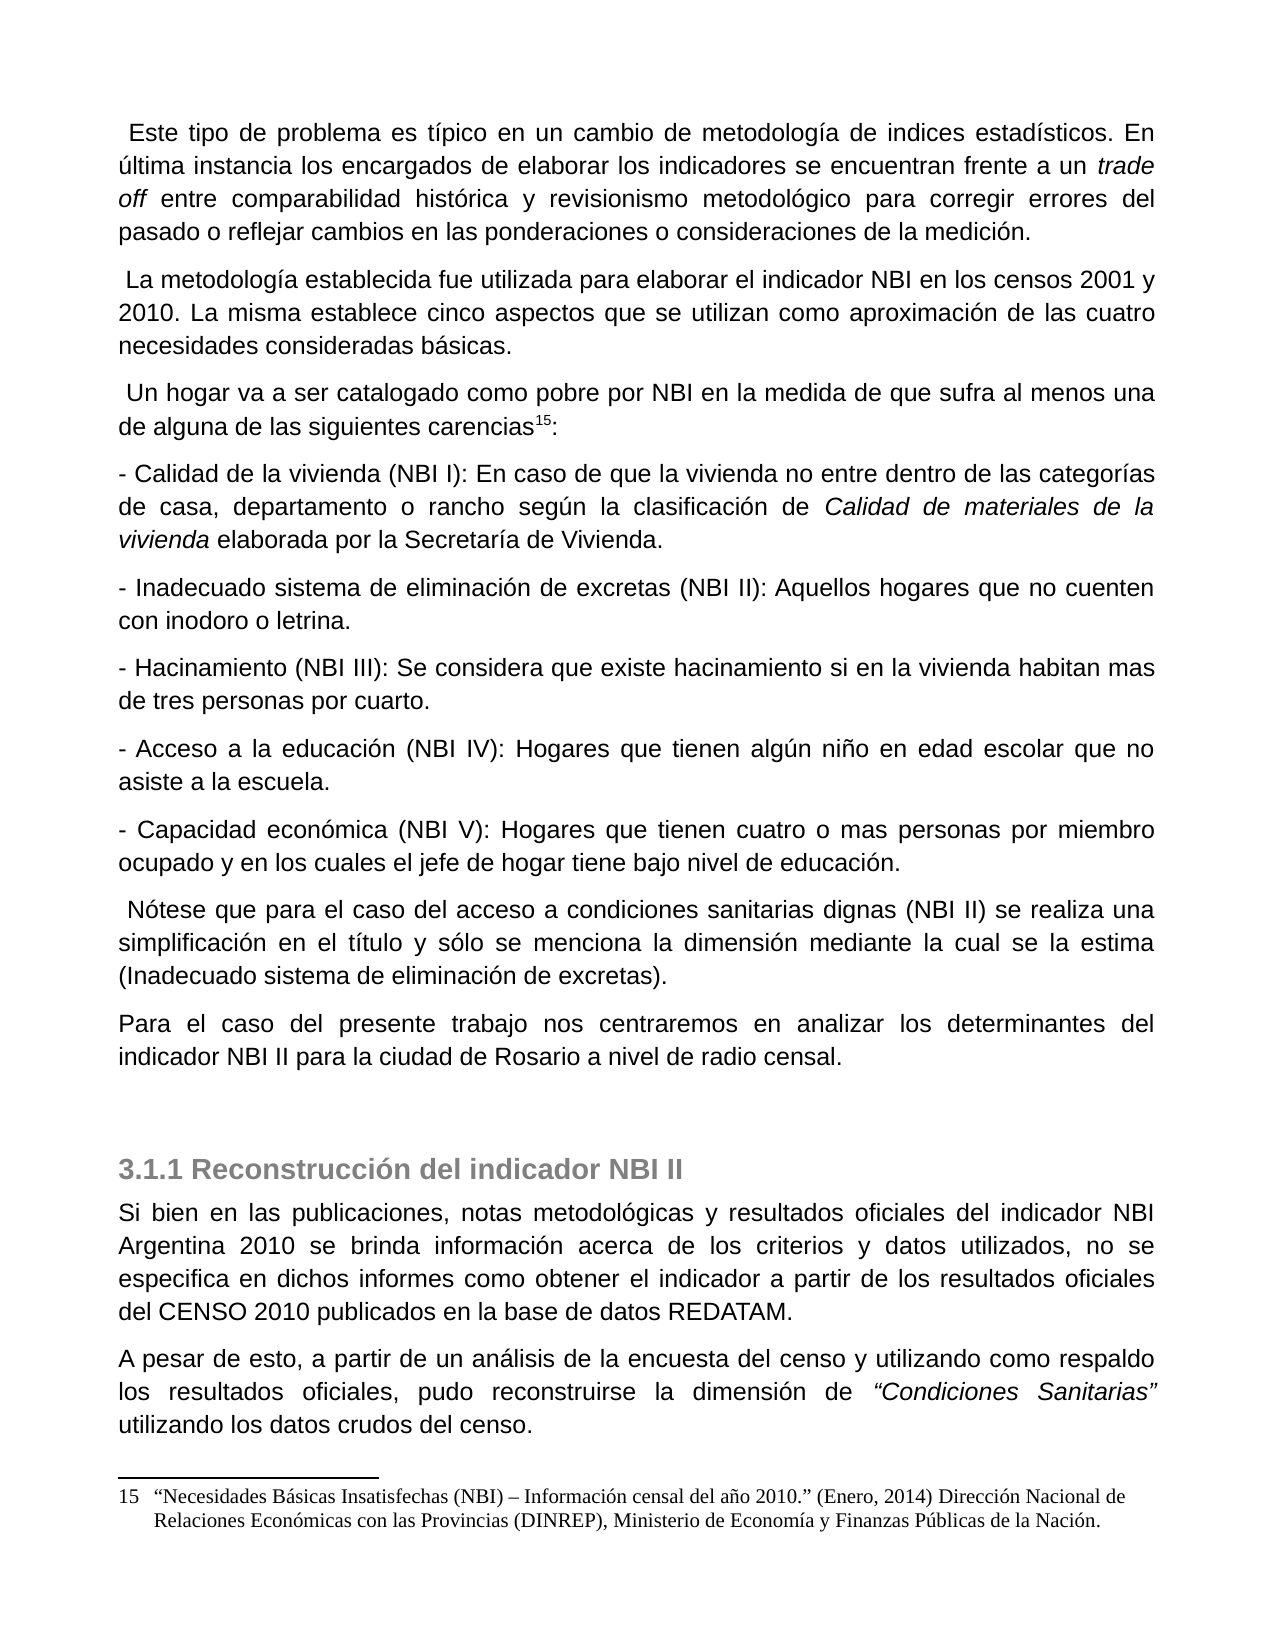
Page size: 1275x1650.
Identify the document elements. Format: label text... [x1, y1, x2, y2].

text Para el caso del presente trabajo nos centraremos en analizar los determinantes del indicador NBI II para la ciudad de Rosario a nivel de radio censal. [118, 1009, 1157, 1071]
text - Hacinamiento (NBI III): Se considera que existe hacinamiento si en la vivienda habitan mas de tres personas por cuarto. [118, 653, 1157, 715]
text - Inadecuado sistema de eliminación de excretas (NBI II): Aquellos hogares que no cuenten con inodoro o letrina. [118, 573, 1157, 634]
text La metodología establecida fue utilizada para elaborar el indicador NBI en los censos 2001 y 2010. La misma establece cinco aspectos que se utilizan como aproximación de las cuatro necesidades consideradas básicas. [118, 265, 1157, 359]
text A pesar de esto, a partir de un análisis de la encuesta del censo y utilizando como respaldo los resultados oficiales, pudo reconstruirse la dimensión de “Condiciones Sanitarias” utilizando los datos crudos del censo. [118, 1344, 1157, 1439]
text “Necesidades Básicas Insatisfechas (NBI) – Información censal del año 2010.” (Enero, 2014) Dirección Nacional de Relaciones Económicas con las Provincias (DINREP), Ministerio de Economía y Finanzas Públicas de la Nación. [118, 1484, 1157, 1532]
text - Capacidad económica (NBI V): Hogares que tienen cuatro o mas personas por miembro ocupado y en los cuales el jefe de hogar tiene bajo nivel de educación. [118, 814, 1157, 876]
text - Calidad de la vivienda (NBI I): En caso de que la vivienda no entre dentro de las categorías de casa, departamento o rancho según la clasificación de Calidad de materiales de la vivienda elaborada por la Secretaría de Vivienda. [118, 459, 1157, 554]
text Un hogar va a ser catalogado como pobre por NBI en la medida de que sufra al menos una de alguna de las siguientes carencias: [118, 378, 1157, 440]
text Este tipo de problema es típico en un cambio de metodología de indices estadísticos. En última instancia los encargados de elaborar los indicadores se encuentran frente a un trade off entre comparabilidad histórica y revisionismo metodológico para corregir errores del pasado o reflejar cambios en las ponderaciones o consideraciones de la medición. [118, 118, 1157, 246]
text Nótese que para el caso del acceso a condiciones sanitarias dignas (NBI II) se realiza una simplificación en el título y sólo se menciona la dimensión mediante la cual se la estima (Inadecuado sistema de eliminación de excretas). [118, 895, 1157, 990]
text Si bien en las publicaciones, notas metodológicas y resultados oficiales del indicador NBI Argentina 2010 se brinda información acerca de los criterios y datos utilizados, no se especifica en dichos informes como obtener el indicador a partir de los resultados oficiales del CENSO 2010 publicados en la base de datos REDATAM. [118, 1198, 1157, 1326]
text - Acceso a la educación (NBI IV): Hogares que tienen algún niño en edad escolar que no asiste a la escuela. [118, 734, 1157, 796]
subtitle 3.1.1 Reconstrucción del indicador NBI II [118, 1152, 1157, 1185]
